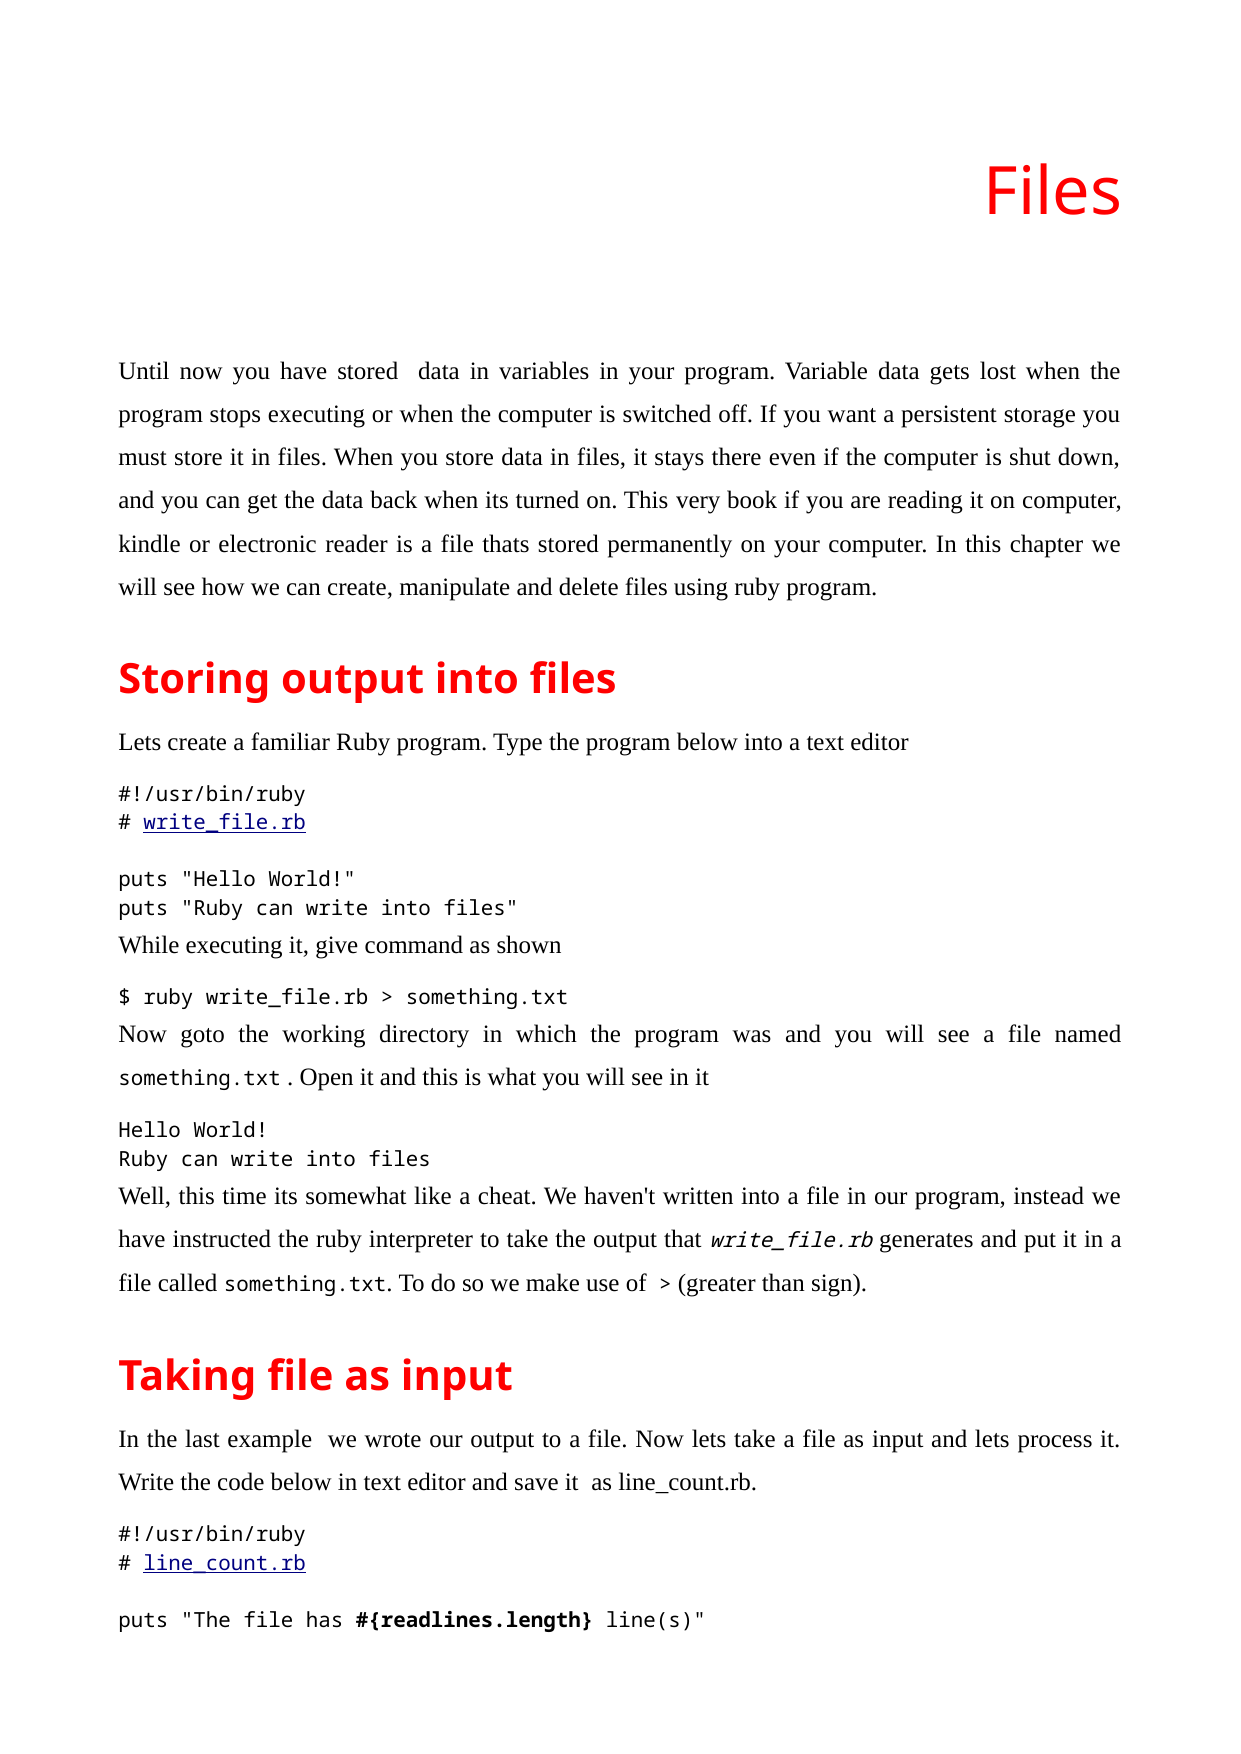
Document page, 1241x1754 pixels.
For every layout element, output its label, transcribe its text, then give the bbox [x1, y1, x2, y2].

text While executing it, give command as shown [118, 930, 1122, 959]
text # line_count.rb [118, 1548, 1122, 1576]
text #!/usr/bin/ruby [118, 779, 1122, 807]
subtitle Taking file as input [118, 1346, 1122, 1403]
text #!/usr/bin/ruby [118, 1519, 1122, 1548]
text # write_file.rb [118, 807, 1122, 836]
text puts "Hello World!" [118, 864, 1122, 893]
subtitle Files [118, 143, 1122, 234]
text Hello World! [118, 1115, 1122, 1144]
text $ ruby write_file.rb > something.txt [118, 982, 1122, 1010]
text Until now you have stored data in variables in your program. Variable data gets lost when the program stops executing or when the computer is switched off. If you want a persistent storage you must store it in files. When you store data in files, it stays there even if the computer is shut down, and you can get the data back when its turned on. This very book if you are reading it on computer, kindle or electronic reader is a file thats stored permanently on your computer. In this chapter we will see how we can create, manipulate and delete files using ruby program. [118, 356, 1122, 601]
text Lets create a familiar Ruby program. Type the program below into a text editor [118, 727, 1122, 756]
text Well, this time its somewhat like a cheat. We haven't written into a file in our program, instead we have instructed the ruby interpreter to take the output that write_file.rb generates and put it in a file called something.txt. To do so we make use of > (greater than sign). [118, 1181, 1122, 1298]
text puts "Ruby can write into files" [118, 893, 1122, 921]
text Ruby can write into files [118, 1144, 1122, 1172]
subtitle Storing output into files [118, 649, 1122, 706]
text In the last example we wrote our output to a file. Now lets take a file as input and lets process it. Write the code below in text editor and save it as line_count.rb. [118, 1424, 1122, 1496]
text puts "The file has #{readlines.length} line(s)" [118, 1605, 1122, 1633]
text Now goto the working directory in which the program was and you will see a file named something.txt . Open it and this is what you will see in it [118, 1019, 1122, 1092]
